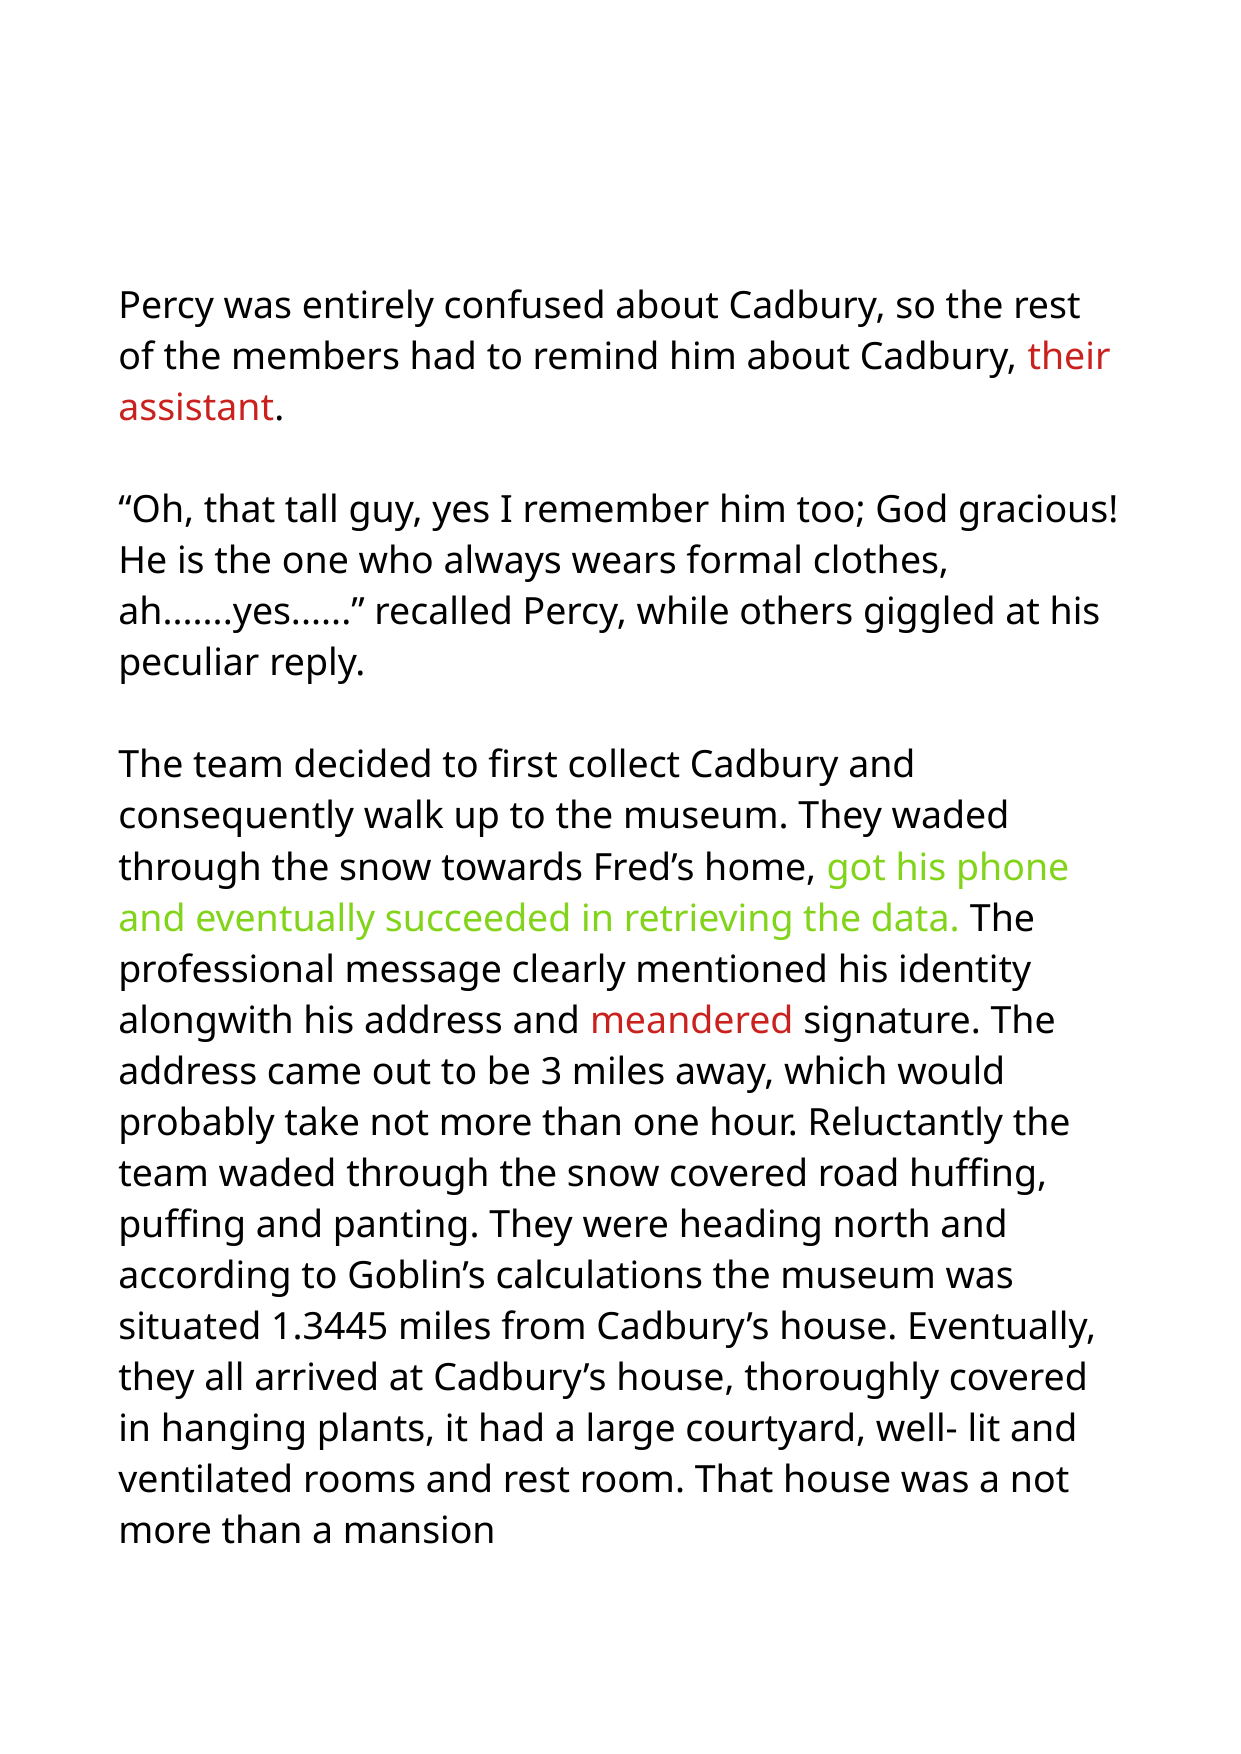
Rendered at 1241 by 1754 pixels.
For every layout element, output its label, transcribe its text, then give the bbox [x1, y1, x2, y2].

text “Oh, that tall guy, yes I remember him too; God gracious! He is the one who always wears formal clothes, ah.......yes......” recalled Percy, while others giggled at his peculiar reply. [118, 483, 1122, 687]
text Percy was entirely confused about Cadbury, so the rest of the members had to remind him about Cadbury, their assistant. [118, 278, 1122, 432]
text The team decided to first collect Cadbury and consequently walk up to the museum. They waded through the snow towards Fred’s home, got his phone and eventually succeeded in retrieving the data. The professional message clearly mentioned his identity alongwith his address and meandered signature. The address came out to be 3 miles away, which would probably take not more than one hour. Reluctantly the team waded through the snow covered road huffing, puffing and panting. They were heading north and according to Goblin’s calculations the museum was situated 1.3445 miles from Cadbury’s house. Eventually, they all arrived at Cadbury’s house, thoroughly covered in hanging plants, it had a large courtyard, well- lit and ventilated rooms and rest room. That house was a not more than a mansion [118, 738, 1122, 1554]
